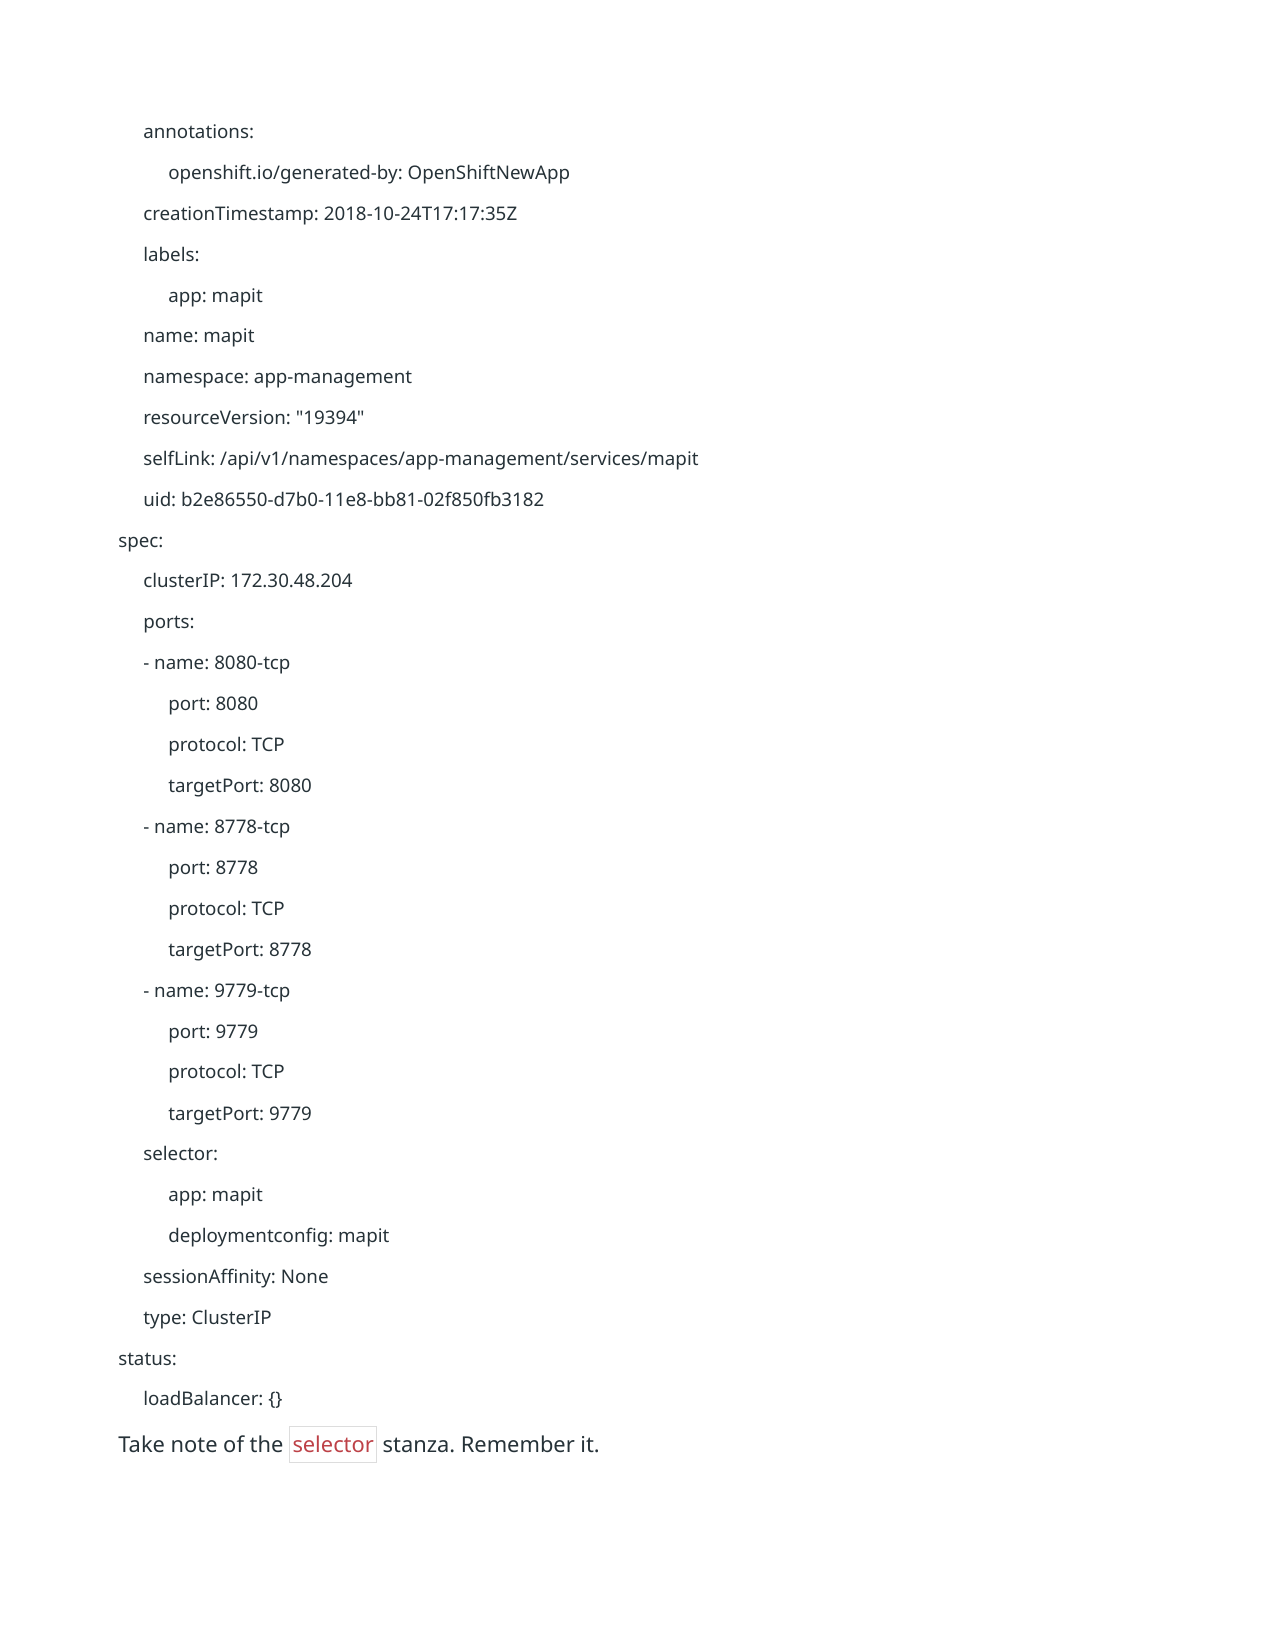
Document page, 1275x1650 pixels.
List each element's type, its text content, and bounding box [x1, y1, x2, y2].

text annotations: [118, 118, 1157, 144]
text type: ClusterIP [118, 1304, 1157, 1331]
text selector: [118, 1141, 1157, 1167]
text clusterIP: 172.30.48.204 [118, 568, 1157, 594]
text uid: b2e86550-d7b0-11e8-bb81-02f850fb3182 [118, 487, 1157, 513]
text app: mapit [118, 1182, 1157, 1208]
text targetPort: 8778 [118, 936, 1157, 962]
text port: 8778 [118, 854, 1157, 881]
text stanza. Remember it. [377, 1426, 1157, 1462]
text protocol: TCP [118, 1059, 1157, 1085]
text loadBalancer: {} [118, 1386, 1157, 1412]
text spec: [118, 527, 1157, 553]
text - name: 9779-tcp [118, 977, 1157, 1003]
text ports: [118, 608, 1157, 635]
text selector [290, 1427, 376, 1462]
text status: [118, 1345, 1157, 1371]
text targetPort: 8080 [118, 772, 1157, 799]
text deploymentconfig: mapit [118, 1223, 1157, 1249]
text namespace: app-management [118, 364, 1157, 390]
text port: 8080 [118, 690, 1157, 717]
text app: mapit [118, 282, 1157, 308]
text port: 9779 [118, 1018, 1157, 1044]
text protocol: TCP [118, 895, 1157, 921]
text creationTimestamp: 2018-10-24T17:17:35Z [118, 200, 1157, 226]
text Take note of the [118, 1426, 289, 1462]
text name: mapit [118, 323, 1157, 349]
text resourceVersion: "19394" [118, 405, 1157, 431]
text selfLink: /api/v1/namespaces/app-management/services/mapit [118, 446, 1157, 472]
text - name: 8778-tcp [118, 813, 1157, 839]
text protocol: TCP [118, 731, 1157, 758]
text openshift.io/generated-by: OpenShiftNewApp [118, 159, 1157, 185]
text sessionAffinity: None [118, 1263, 1157, 1290]
text - name: 8080-tcp [118, 649, 1157, 676]
text labels: [118, 241, 1157, 267]
text targetPort: 9779 [118, 1100, 1157, 1126]
